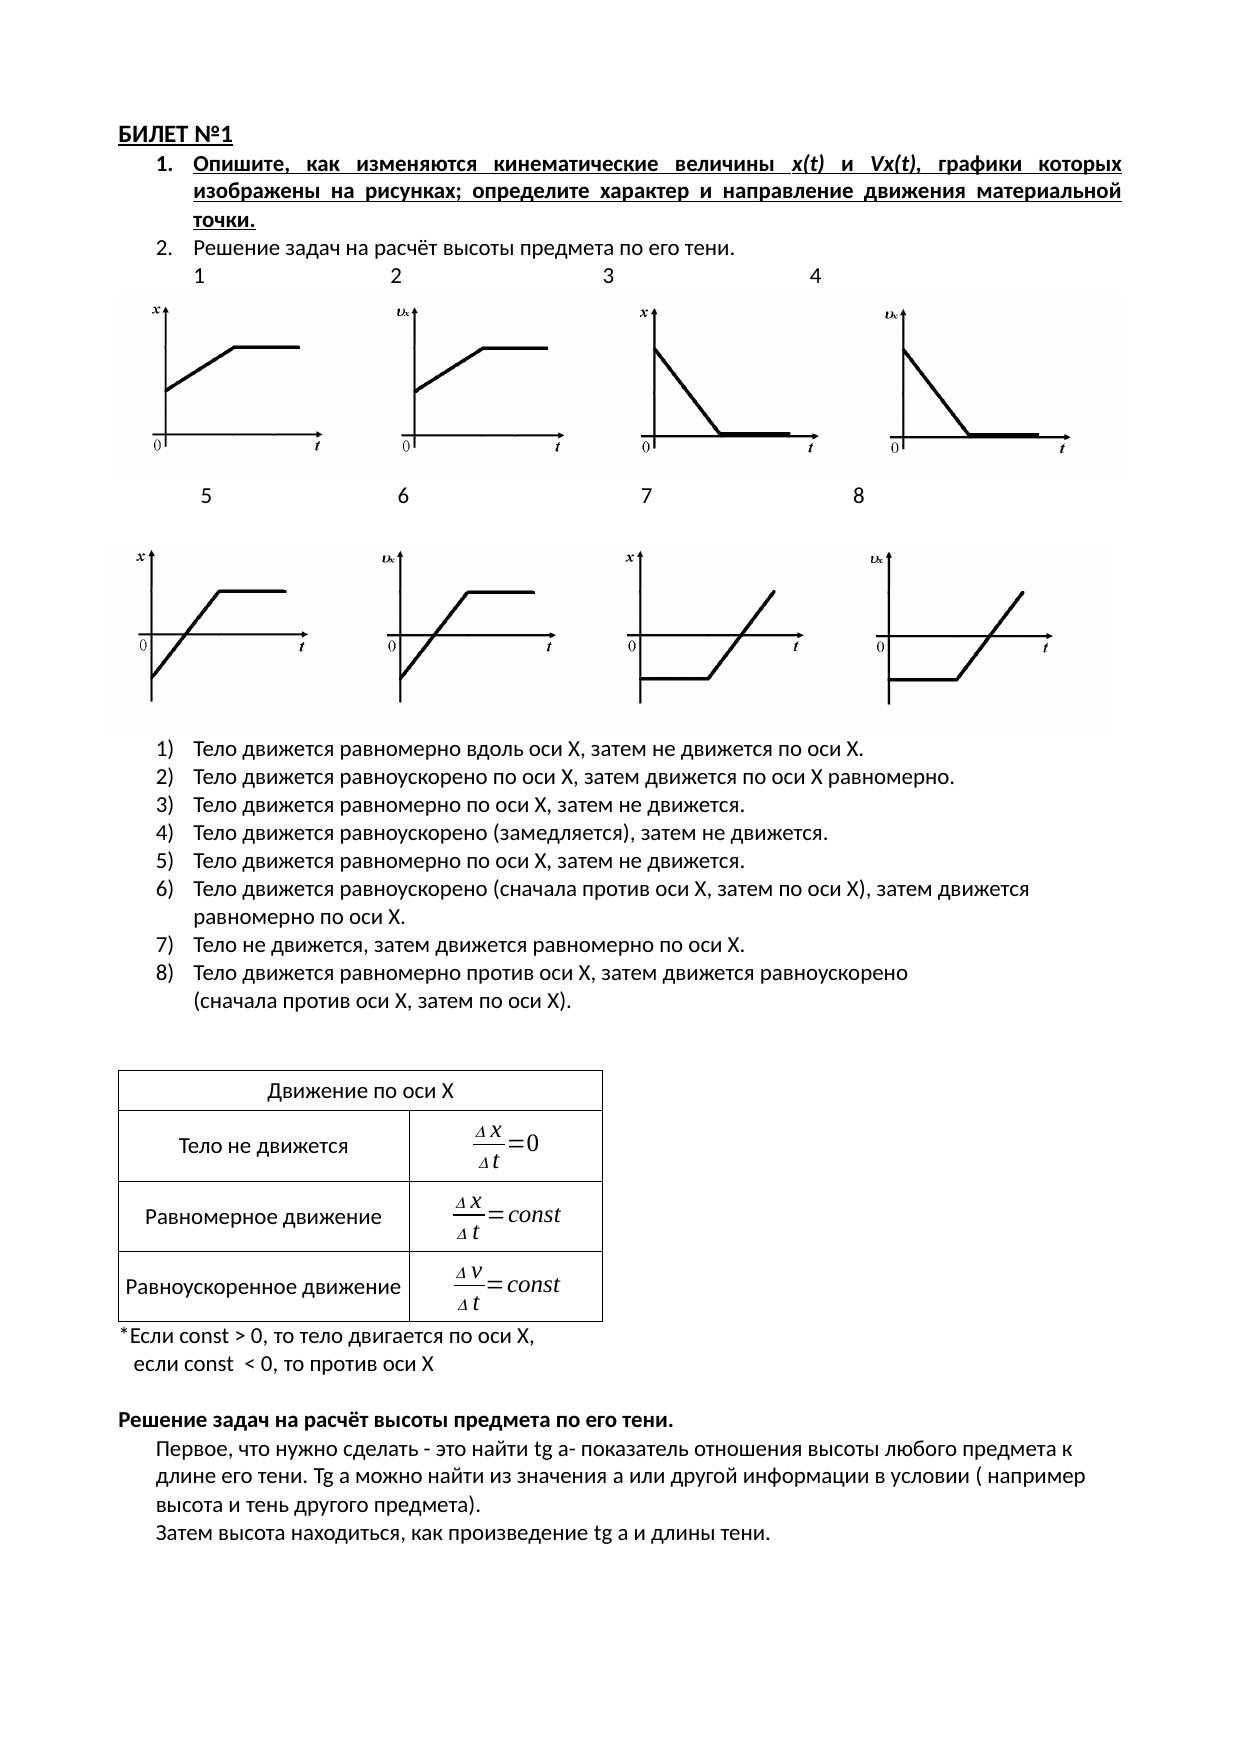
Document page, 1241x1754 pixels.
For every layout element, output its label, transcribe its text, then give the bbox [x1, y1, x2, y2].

table_cell [410, 1111, 602, 1181]
text Первое, что нужно сделать - это найти tg a- показатель отношения высоты любого предмета к длине его тени. Tg a можно найти из значения a или другой информации в условии ( например высота и тень другого предмета). [156, 1434, 1122, 1518]
table_cell [410, 1252, 602, 1321]
table_header Движение по оси Х [119, 1071, 602, 1110]
table_cell [410, 1182, 602, 1251]
list Тело движется равноускорено (замедляется), затем не движется. [156, 818, 1122, 846]
text если const < 0, то против оси Х [118, 1349, 1122, 1378]
list Тело движется равноускорено по оси Х, затем движется по оси Х равномерно. [156, 762, 1122, 790]
table_cell Тело не движется [119, 1111, 409, 1181]
text 5 6 7 8 [118, 481, 1122, 509]
table_cell Равномерное движение [119, 1182, 409, 1251]
list Тело движется равномерно против оси Х, затем движется равноускорено [156, 958, 1122, 986]
list Тело движется равноускорено (сначала против оси Х, затем по оси Х), затем движется равномерно по оси Х. [156, 874, 1122, 930]
text 1 2 3 4 [193, 261, 1122, 289]
text Решение задач на расчёт высоты предмета по его тени. [118, 1406, 1122, 1434]
text *Если const > 0, то тело двигается по оси Х, [118, 1322, 1122, 1349]
list Тело движется равномерно вдоль оси Х, затем не движется по оси Х. [156, 537, 1122, 762]
text Затем высота находиться, как произведение tg a и длины тени. [156, 1518, 1122, 1546]
list Решение задач на расчёт высоты предмета по его тени. [156, 233, 1122, 261]
list Тело движется равномерно по оси Х, затем не движется. [156, 846, 1122, 874]
list Опишите, как изменяются кинематические величины x(t) и Vx(t), графики которых изображены на рисунках; определите характер и направление движения материальной точки. [156, 149, 1122, 233]
table_cell Равноускоренное движение [119, 1252, 409, 1321]
list Тело движется равномерно по оси Х, затем не движется. [156, 790, 1122, 818]
list Тело не движется, затем движется равномерно по оси Х. [156, 930, 1122, 958]
list (сначала против оси Х, затем по оси Х). [156, 986, 1122, 1014]
text БИЛЕТ №1 [118, 118, 1122, 149]
